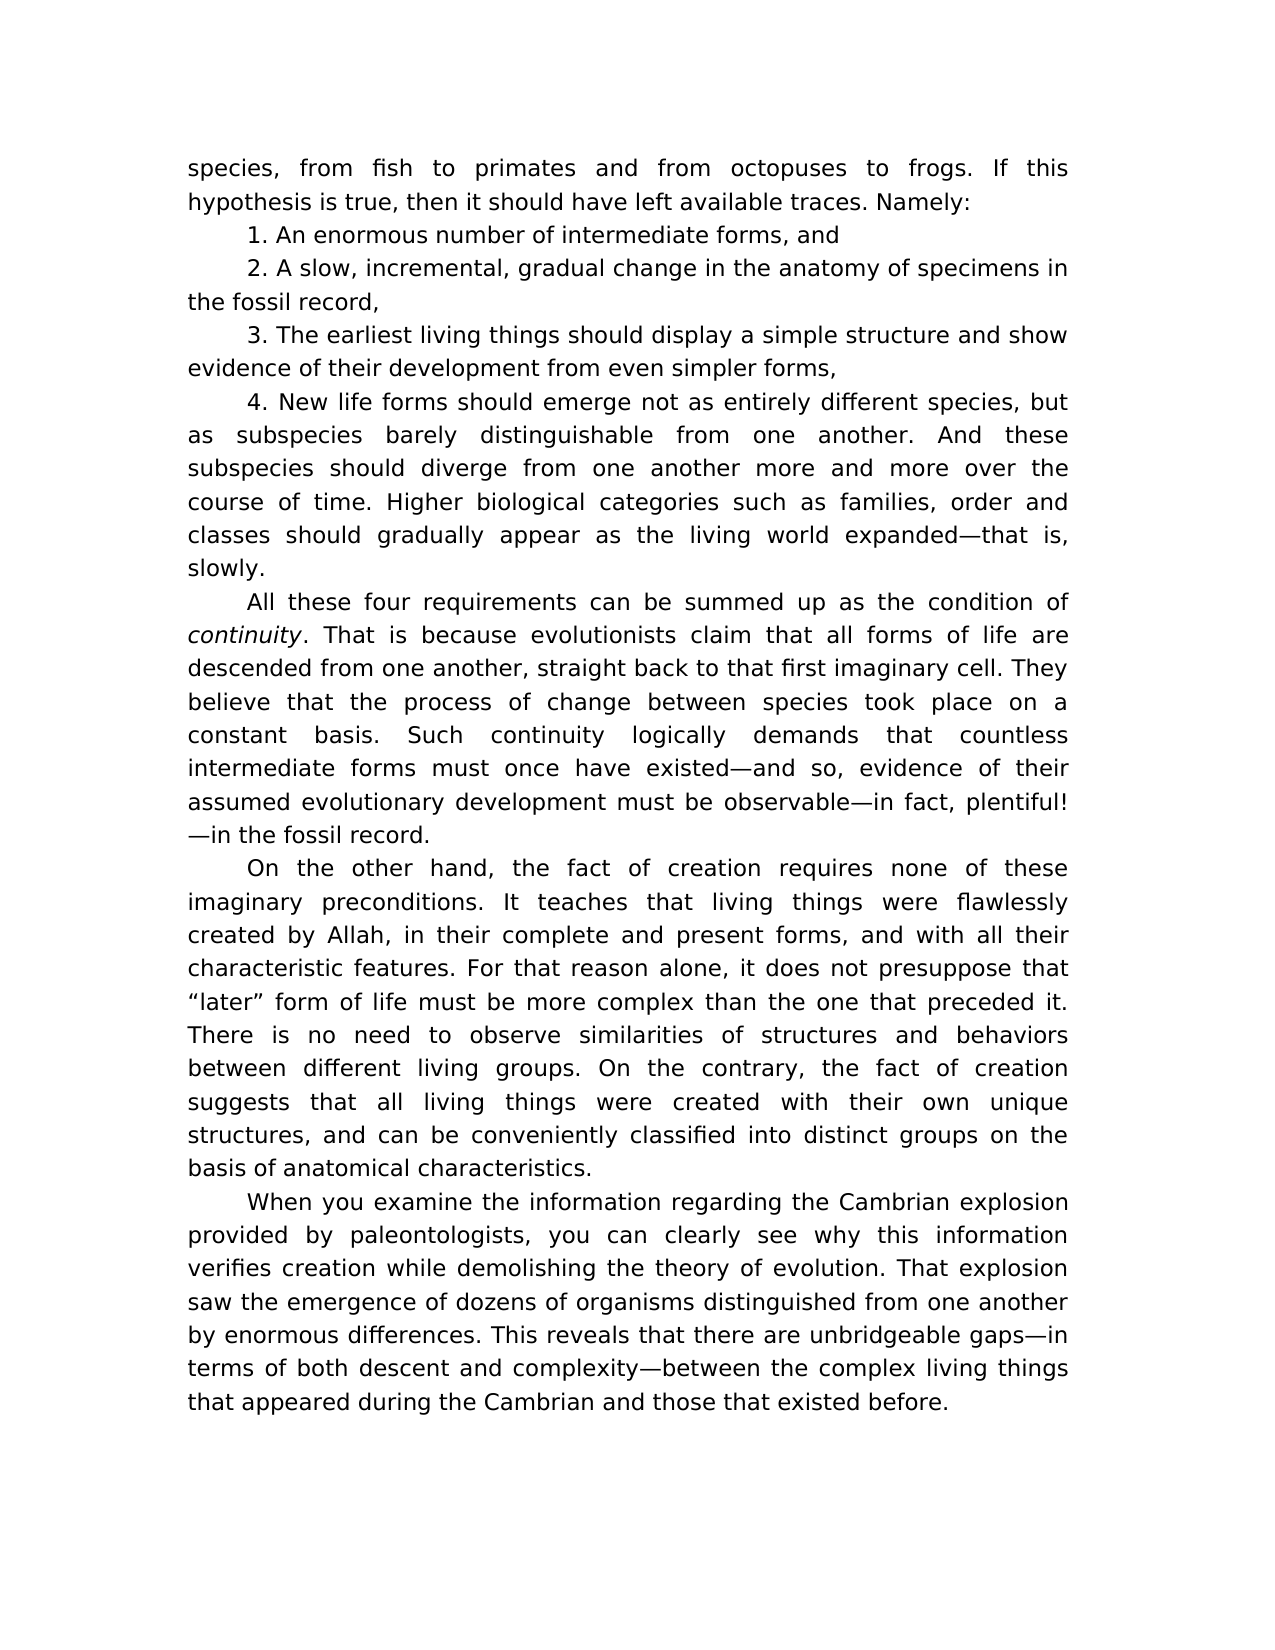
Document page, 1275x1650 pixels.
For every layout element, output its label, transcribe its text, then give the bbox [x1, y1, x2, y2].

text 1. An enormous number of intermediate forms, and [187, 217, 1070, 250]
text 2. A slow, incremental, gradual change in the anatomy of specimens in the fossil record, [187, 250, 1070, 317]
text When you examine the information regarding the Cambrian explosion provided by paleontologists, you can clearly see why this information verifies creation while demolishing the theory of evolution. That explosion saw the emergence of dozens of organisms distinguished from one another by enormous differences. This reveals that there are unbridgeable gaps—in terms of both descent and complexity—between the complex living things that appeared during the Cambrian and those that existed before. [187, 1183, 1070, 1417]
text 4. New life forms should emerge not as entirely different species, but as subspecies barely distinguishable from one another. And these subspecies should diverge from one another more and more over the course of time. Higher biological categories such as families, order and classes should gradually appear as the living world expanded—that is, slowly. [187, 383, 1070, 583]
text 3. The earliest living things should display a simple structure and show evidence of their development from even simpler forms, [187, 317, 1070, 383]
text species, from fish to primates and from octopuses to frogs. If this hypothesis is true, then it should have left available traces. Namely: [187, 150, 1070, 217]
text All these four requirements can be summed up as the condition of continuity. That is because evolutionists claim that all forms of life are descended from one another, straight back to that first imaginary cell. They believe that the process of change between species took place on a constant basis. Such continuity logically demands that countless intermediate forms must once have existed—and so, evidence of their assumed evolutionary development must be observable—in fact, plentiful!—in the fossil record. [187, 583, 1070, 850]
text On the other hand, the fact of creation requires none of these imaginary preconditions. It teaches that living things were flawlessly created by Allah, in their complete and present forms, and with all their characteristic features. For that reason alone, it does not presuppose that “later” form of life must be more complex than the one that preceded it. There is no need to observe similarities of structures and behaviors between different living groups. On the contrary, the fact of creation suggests that all living things were created with their own unique structures, and can be conveniently classified into distinct groups on the basis of anatomical characteristics. [187, 850, 1070, 1183]
